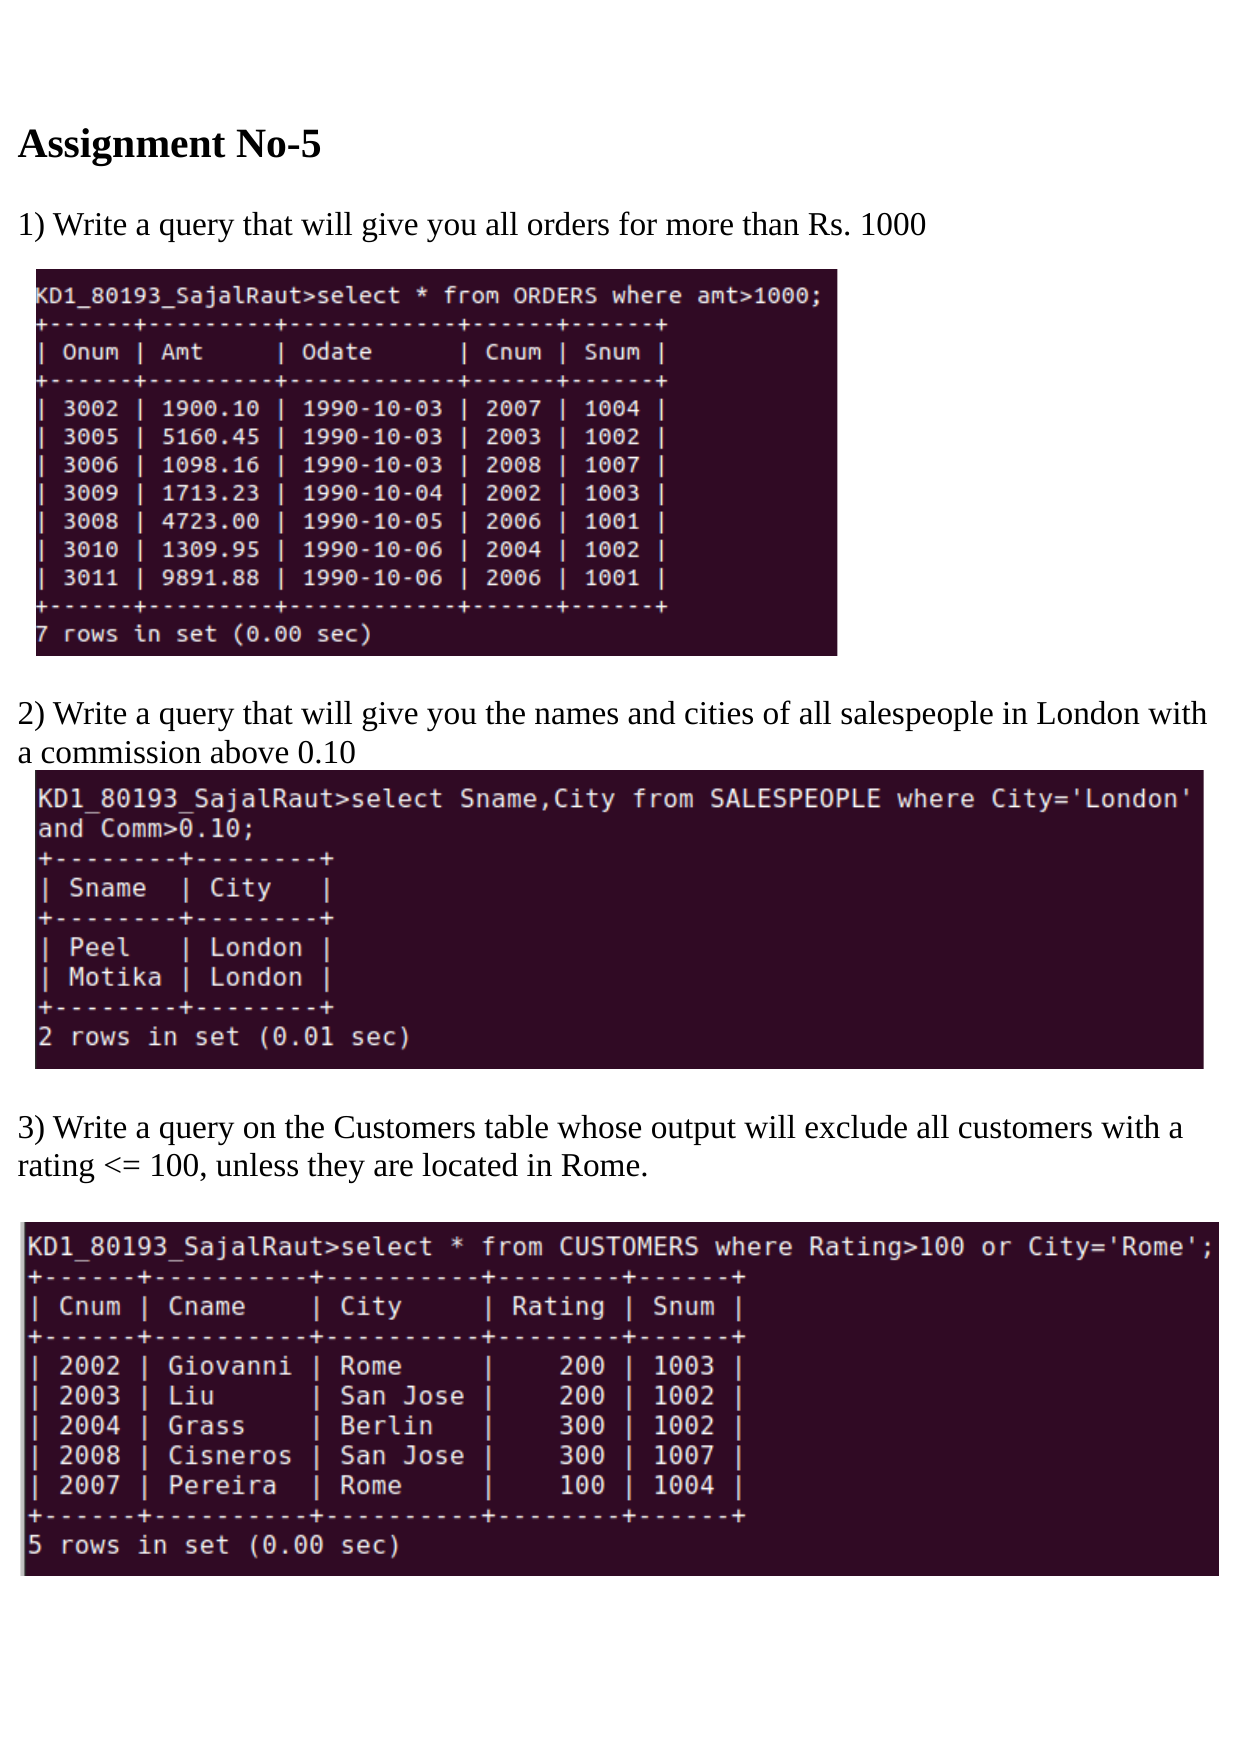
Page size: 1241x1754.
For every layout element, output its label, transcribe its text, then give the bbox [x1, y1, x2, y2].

picture [20, 1222, 1219, 1576]
picture [35, 770, 1204, 1069]
picture [36, 269, 838, 656]
text 3) Write a query on the Customers table whose output will exclude all customers with a rating <= 100, unless they are located in Rome. [17, 1107, 1222, 1184]
text 1) Write a query that will give you all orders for more than Rs. 1000 [17, 204, 1222, 243]
text 2) Write a query that will give you the names and cities of all salespeople in London with a commission above 0.10 [17, 693, 1222, 770]
text Assignment No-5 [17, 118, 1222, 166]
